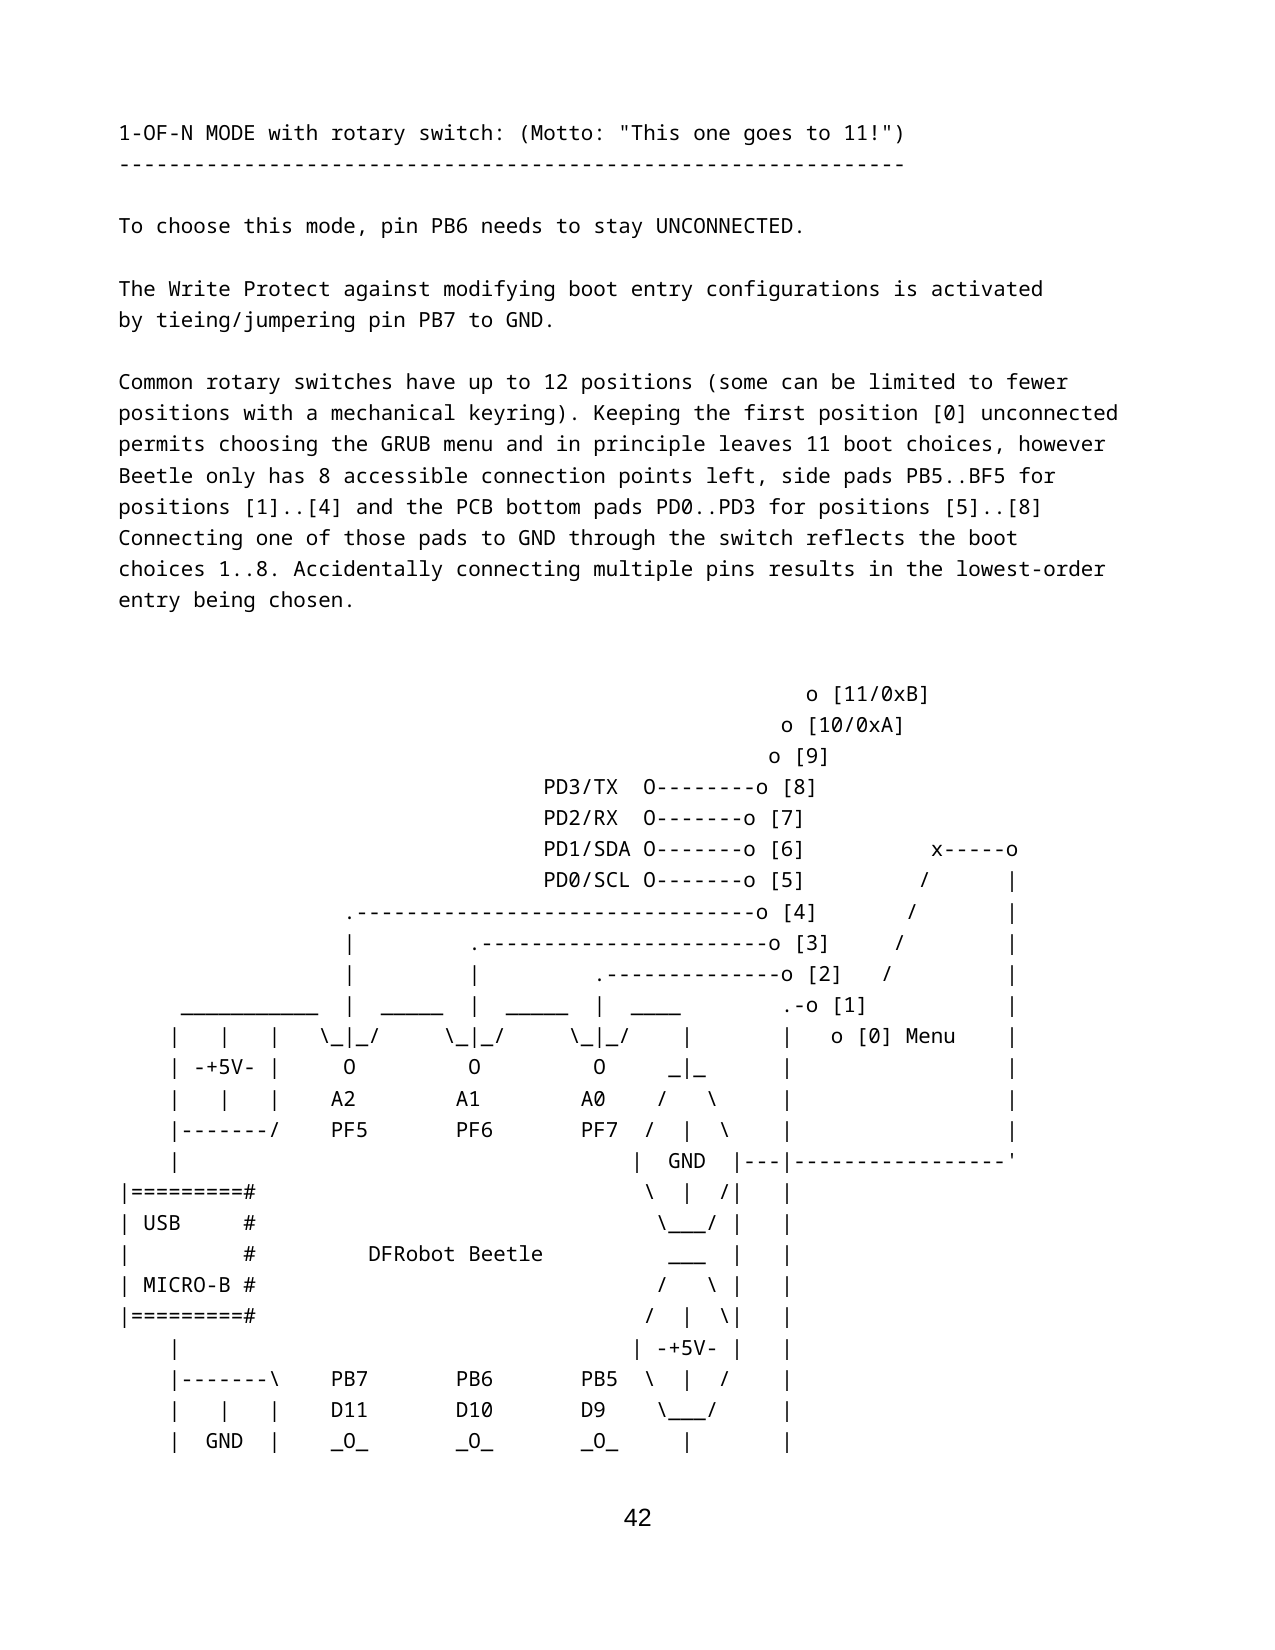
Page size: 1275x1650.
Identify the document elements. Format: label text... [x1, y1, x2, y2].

text | .-----------------------o [3] / | [118, 928, 1157, 956]
text Common rotary switches have up to 12 positions (some can be limited to fewer [118, 367, 1157, 396]
text | GND | _O_ _O_ _O_ | | [118, 1426, 1157, 1455]
text |=========# \ | /| | [118, 1177, 1157, 1206]
text | MICRO-B # / \ | | [118, 1271, 1157, 1299]
text |-------/ PF5 PF6 PF7 / | \ | | [118, 1115, 1157, 1143]
text | | GND |---|-----------------' [118, 1146, 1157, 1174]
text --------------------------------------------------------------- [118, 149, 1157, 178]
text | | -+5V- | | [118, 1333, 1157, 1361]
text PD1/SDA O-------o [6] x-----o [118, 834, 1157, 863]
text by tieing/jumpering pin PB7 to GND. [118, 305, 1157, 333]
text | | | \_|_/ \_|_/ \_|_/ | | o [0] Menu | [118, 1021, 1157, 1050]
text o [11/0xB] [118, 679, 1157, 707]
text positions [1]..[4] and the PCB bottom pads PD0..PD3 for positions [5]..[8] [118, 492, 1157, 520]
text 1-OF-N MODE with rotary switch: (Motto: "This one goes to 11!") [118, 118, 1157, 147]
text positions with a mechanical keyring). Keeping the first position [0] unconnected [118, 398, 1157, 427]
text To choose this mode, pin PB6 needs to stay UNCONNECTED. [118, 212, 1157, 240]
text |-------\ PB7 PB6 PB5 \ | / | [118, 1364, 1157, 1392]
text The Write Protect against modifying boot entry configurations is activated [118, 274, 1157, 302]
text permits choosing the GRUB menu and in principle leaves 11 boot choices, however [118, 429, 1157, 458]
text .--------------------------------o [4] / | [118, 897, 1157, 925]
text Beetle only has 8 accessible connection points left, side pads PB5..BF5 for [118, 461, 1157, 489]
text | # DFRobot Beetle ___ | | [118, 1239, 1157, 1268]
text Connecting one of those pads to GND through the switch reflects the boot [118, 523, 1157, 551]
text PD2/RX O-------o [7] [118, 803, 1157, 832]
text | | | A2 A1 A0 / \ | | [118, 1084, 1157, 1112]
text ___________ | _____ | _____ | ____ .-o [1] | [118, 990, 1157, 1019]
text | | | D11 D10 D9 \___/ | [118, 1395, 1157, 1423]
text choices 1..8. Accidentally connecting multiple pins results in the lowest-order [118, 554, 1157, 583]
text o [10/0xA] [118, 710, 1157, 738]
text |=========# / | \| | [118, 1302, 1157, 1330]
text PD3/TX O--------o [8] [118, 772, 1157, 801]
text PD0/SCL O-------o [5] / | [118, 866, 1157, 894]
text o [9] [118, 741, 1157, 769]
text | -+5V- | O O O _|_ | | [118, 1052, 1157, 1081]
text | | .--------------o [2] / | [118, 959, 1157, 987]
text | USB # \___/ | | [118, 1208, 1157, 1237]
text entry being chosen. [118, 585, 1157, 614]
